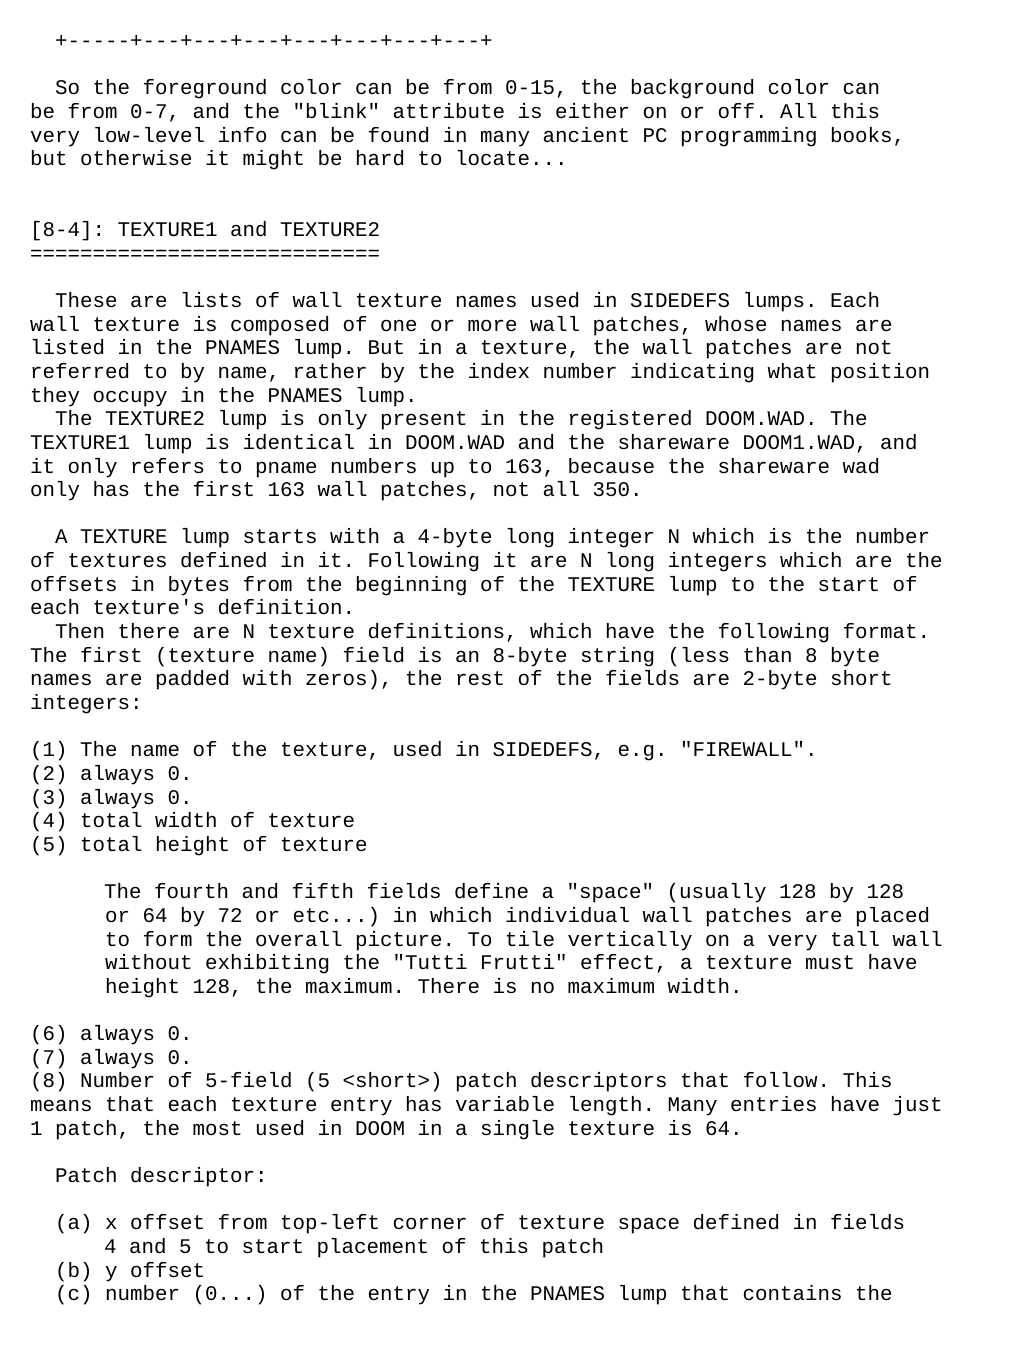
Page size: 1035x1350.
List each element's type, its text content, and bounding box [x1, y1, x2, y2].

text (3) always 0. [30, 787, 1005, 810]
text offsets in bytes from the beginning of the TEXTURE lump to the start of [30, 574, 1005, 597]
text wall texture is composed of one or more wall patches, whose names are [30, 314, 1005, 337]
text (1) The name of the texture, used in SIDEDEFS, e.g. "FIREWALL". [30, 739, 1005, 763]
text ============================ [30, 243, 1005, 266]
text +-----+---+---+---+---+---+---+---+ [30, 30, 1005, 54]
text very low-level info can be found in many ancient PC programming books, [30, 124, 1005, 148]
text it only refers to pname numbers up to 163, because the shareware wad [30, 456, 1005, 479]
text So the foreground color can be from 0-15, the background color can [30, 77, 1005, 101]
text to form the overall picture. To tile vertically on a very tall wall [30, 928, 1005, 952]
text TEXTURE1 lump is identical in DOOM.WAD and the shareware DOOM1.WAD, and [30, 432, 1005, 456]
text of textures defined in it. Following it are N long integers which are the [30, 550, 1005, 574]
text but otherwise it might be hard to locate... [30, 148, 1005, 172]
text (6) always 0. [30, 1023, 1005, 1047]
text (8) Number of 5-field (5 <short>) patch descriptors that follow. This [30, 1070, 1005, 1094]
text height 128, the maximum. There is no maximum width. [30, 976, 1005, 999]
text Patch descriptor: [30, 1165, 1005, 1189]
text means that each texture entry has variable length. Many entries have just [30, 1094, 1005, 1118]
text Then there are N texture definitions, which have the following format. [30, 621, 1005, 645]
text The TEXTURE2 lump is only present in the registered DOOM.WAD. The [30, 408, 1005, 432]
text without exhibiting the "Tutti Frutti" effect, a texture must have [30, 952, 1005, 976]
text (5) total height of texture [30, 834, 1005, 858]
text each texture's definition. [30, 597, 1005, 621]
text The first (texture name) field is an 8-byte string (less than 8 byte [30, 645, 1005, 668]
text only has the first 163 wall patches, not all 350. [30, 479, 1005, 503]
text A TEXTURE lump starts with a 4-byte long integer N which is the number [30, 527, 1005, 550]
text they occupy in the PNAMES lump. [30, 385, 1005, 408]
text integers: [30, 692, 1005, 716]
text (b) y offset [30, 1259, 1005, 1283]
text listed in the PNAMES lump. But in a texture, the wall patches are not [30, 337, 1005, 361]
text (4) total width of texture [30, 810, 1005, 834]
text be from 0-7, and the "blink" attribute is either on or off. All this [30, 101, 1005, 124]
text (2) always 0. [30, 763, 1005, 787]
text 4 and 5 to start placement of this patch [30, 1236, 1005, 1259]
text (7) always 0. [30, 1047, 1005, 1070]
text referred to by name, rather by the index number indicating what position [30, 361, 1005, 385]
text 1 patch, the most used in DOOM in a single texture is 64. [30, 1118, 1005, 1141]
text [8-4]: TEXTURE1 and TEXTURE2 [30, 219, 1005, 243]
text (a) x offset from top-left corner of texture space defined in fields [30, 1212, 1005, 1236]
text or 64 by 72 or etc...) in which individual wall patches are placed [30, 905, 1005, 928]
text names are padded with zeros), the rest of the fields are 2-byte short [30, 668, 1005, 692]
text (c) number (0...) of the entry in the PNAMES lump that contains the [30, 1283, 1005, 1307]
text These are lists of wall texture names used in SIDEDEFS lumps. Each [30, 290, 1005, 314]
text The fourth and fifth fields define a "space" (usually 128 by 128 [30, 881, 1005, 905]
